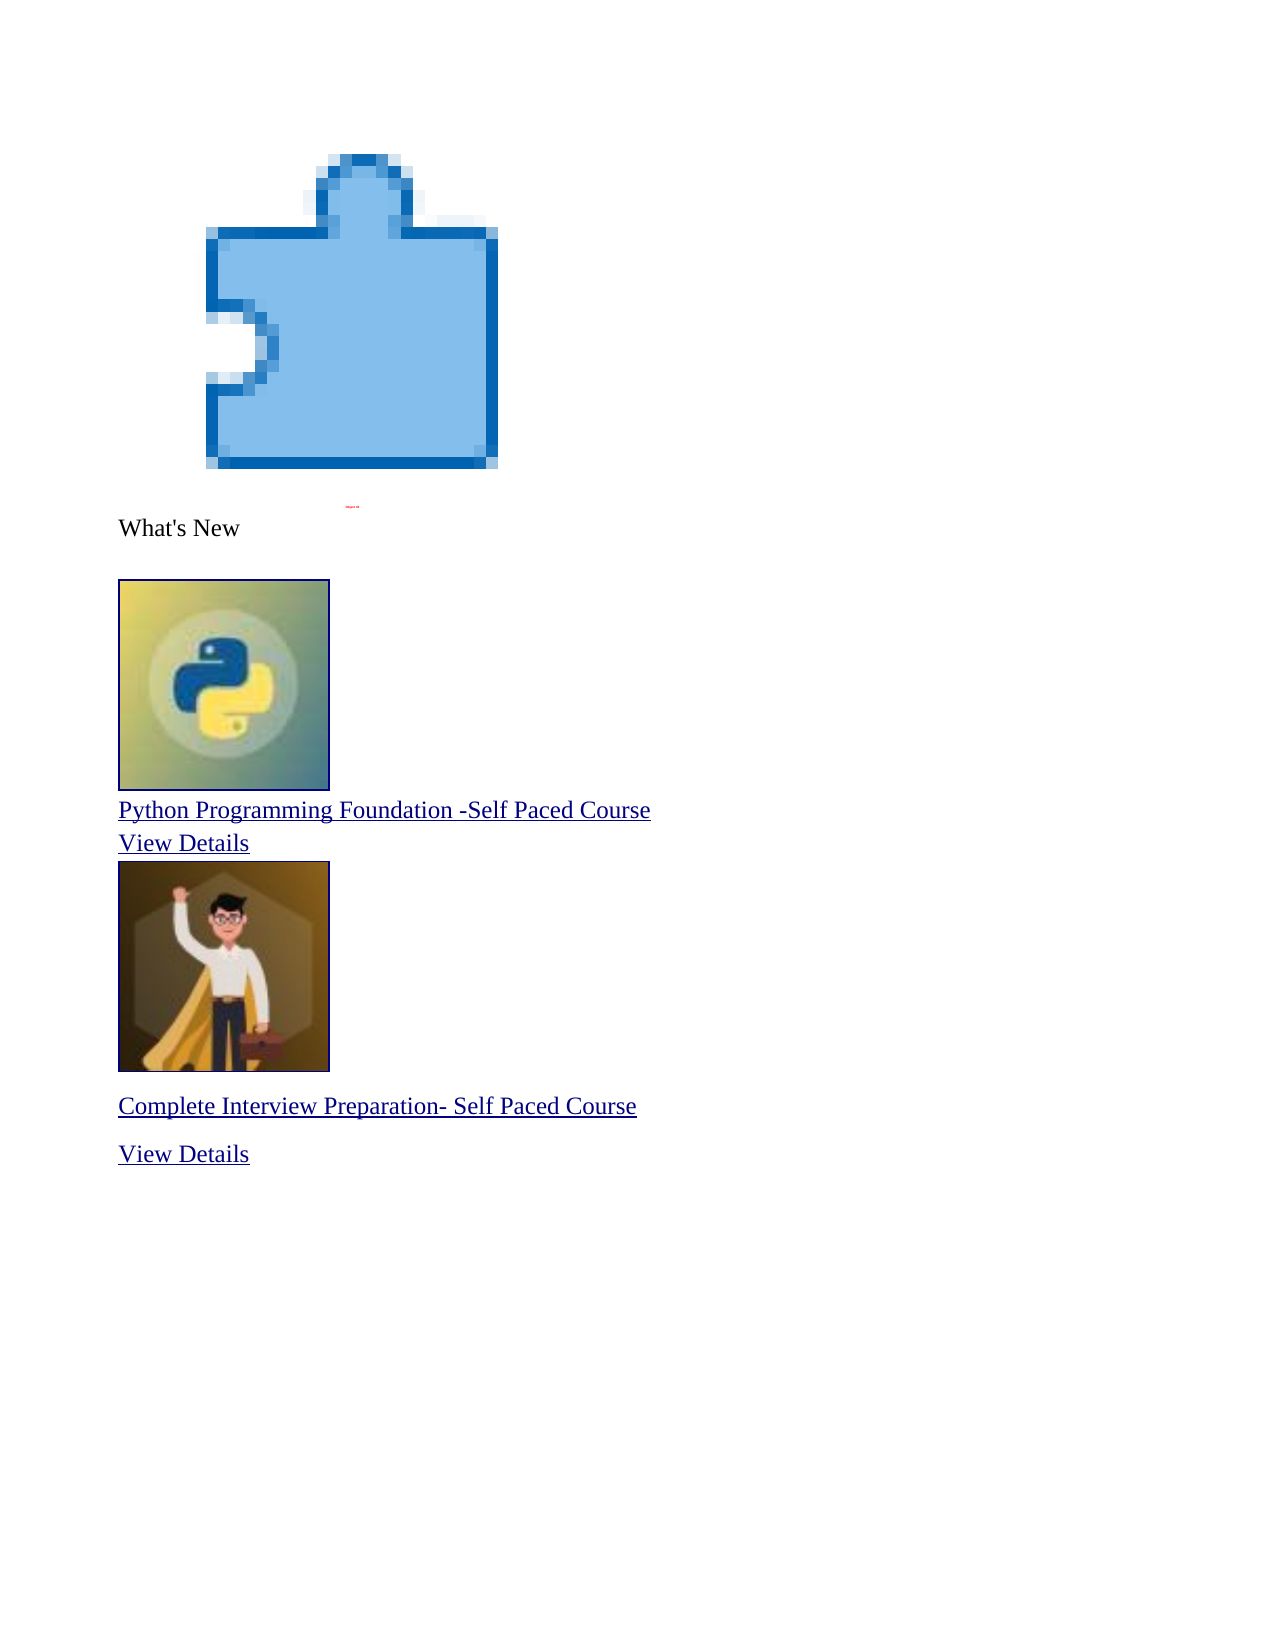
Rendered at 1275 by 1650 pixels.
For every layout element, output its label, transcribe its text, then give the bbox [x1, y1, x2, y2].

text View Details [118, 1139, 1157, 1167]
text View Details [118, 828, 1157, 857]
text What's New [118, 513, 1157, 542]
text AD [118, 1284, 1157, 1329]
text Complete Interview Preparation- Self Paced Course [118, 1091, 1157, 1120]
picture [120, 581, 328, 789]
picture [120, 862, 328, 1071]
text Python Programming Foundation -Self Paced Course [118, 795, 1157, 823]
